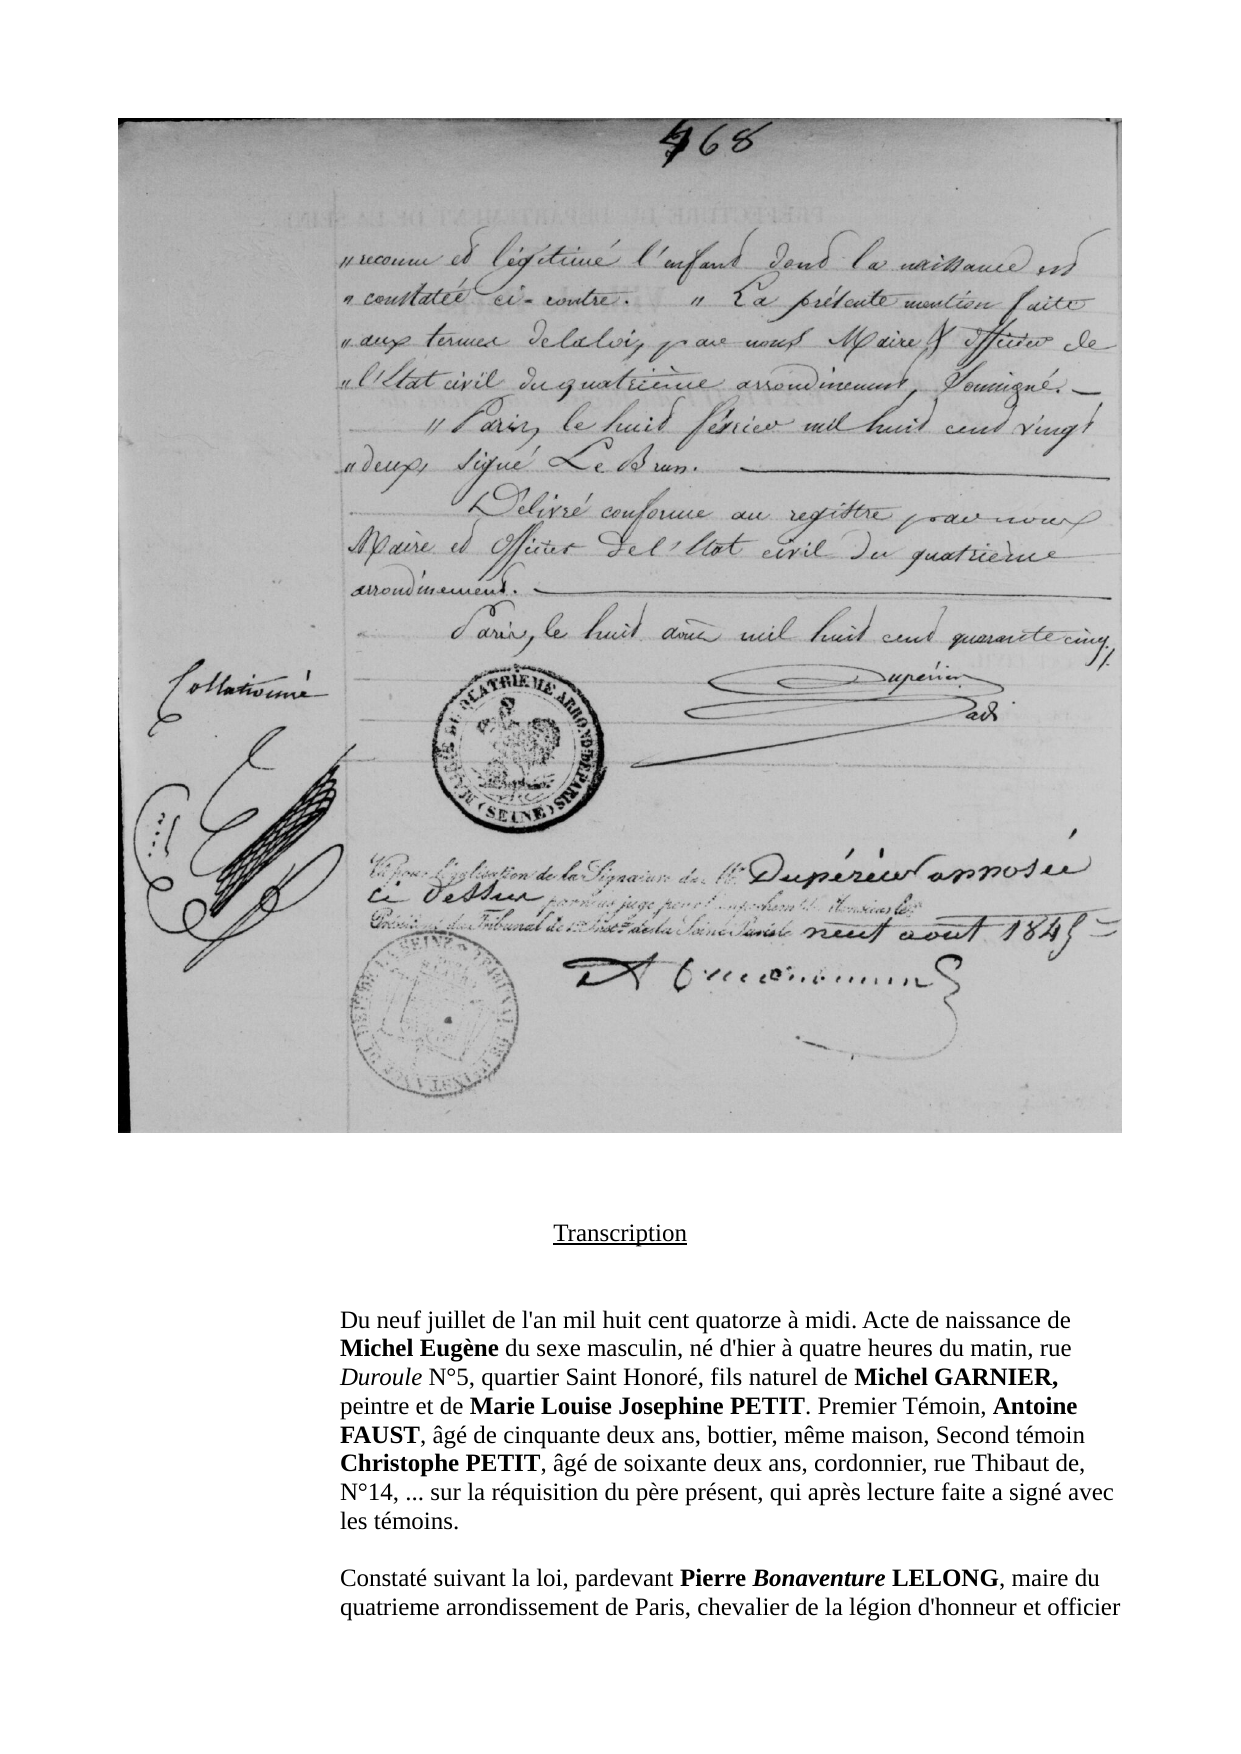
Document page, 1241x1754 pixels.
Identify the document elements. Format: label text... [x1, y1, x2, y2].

text Du neuf juillet de l'an mil huit cent quatorze à midi. Acte de naissance de Michel Eugène du sexe masculin, né d'hier à quatre heures du matin, rue Duroule N°5, quartier Saint Honoré, fils naturel de Michel GARNIER, peintre et de Marie Louise Josephine PETIT. Premier Témoin, Antoine FAUST, âgé de cinquante deux ans, bottier, même maison, Second témoin Christophe PETIT, âgé de soixante deux ans, cordonnier, rue Thibaut de, N°14, ... sur la réquisition du père présent, qui après lecture faite a signé avec les témoins. [340, 1305, 1122, 1535]
picture [118, 118, 1122, 1133]
text Transcription [118, 1218, 1122, 1247]
text Constaté suivant la loi, pardevant Pierre Bonaventure LELONG, maire du quatrieme arrondissement de Paris, chevalier de la légion d'honneur et officier [340, 1563, 1122, 1621]
